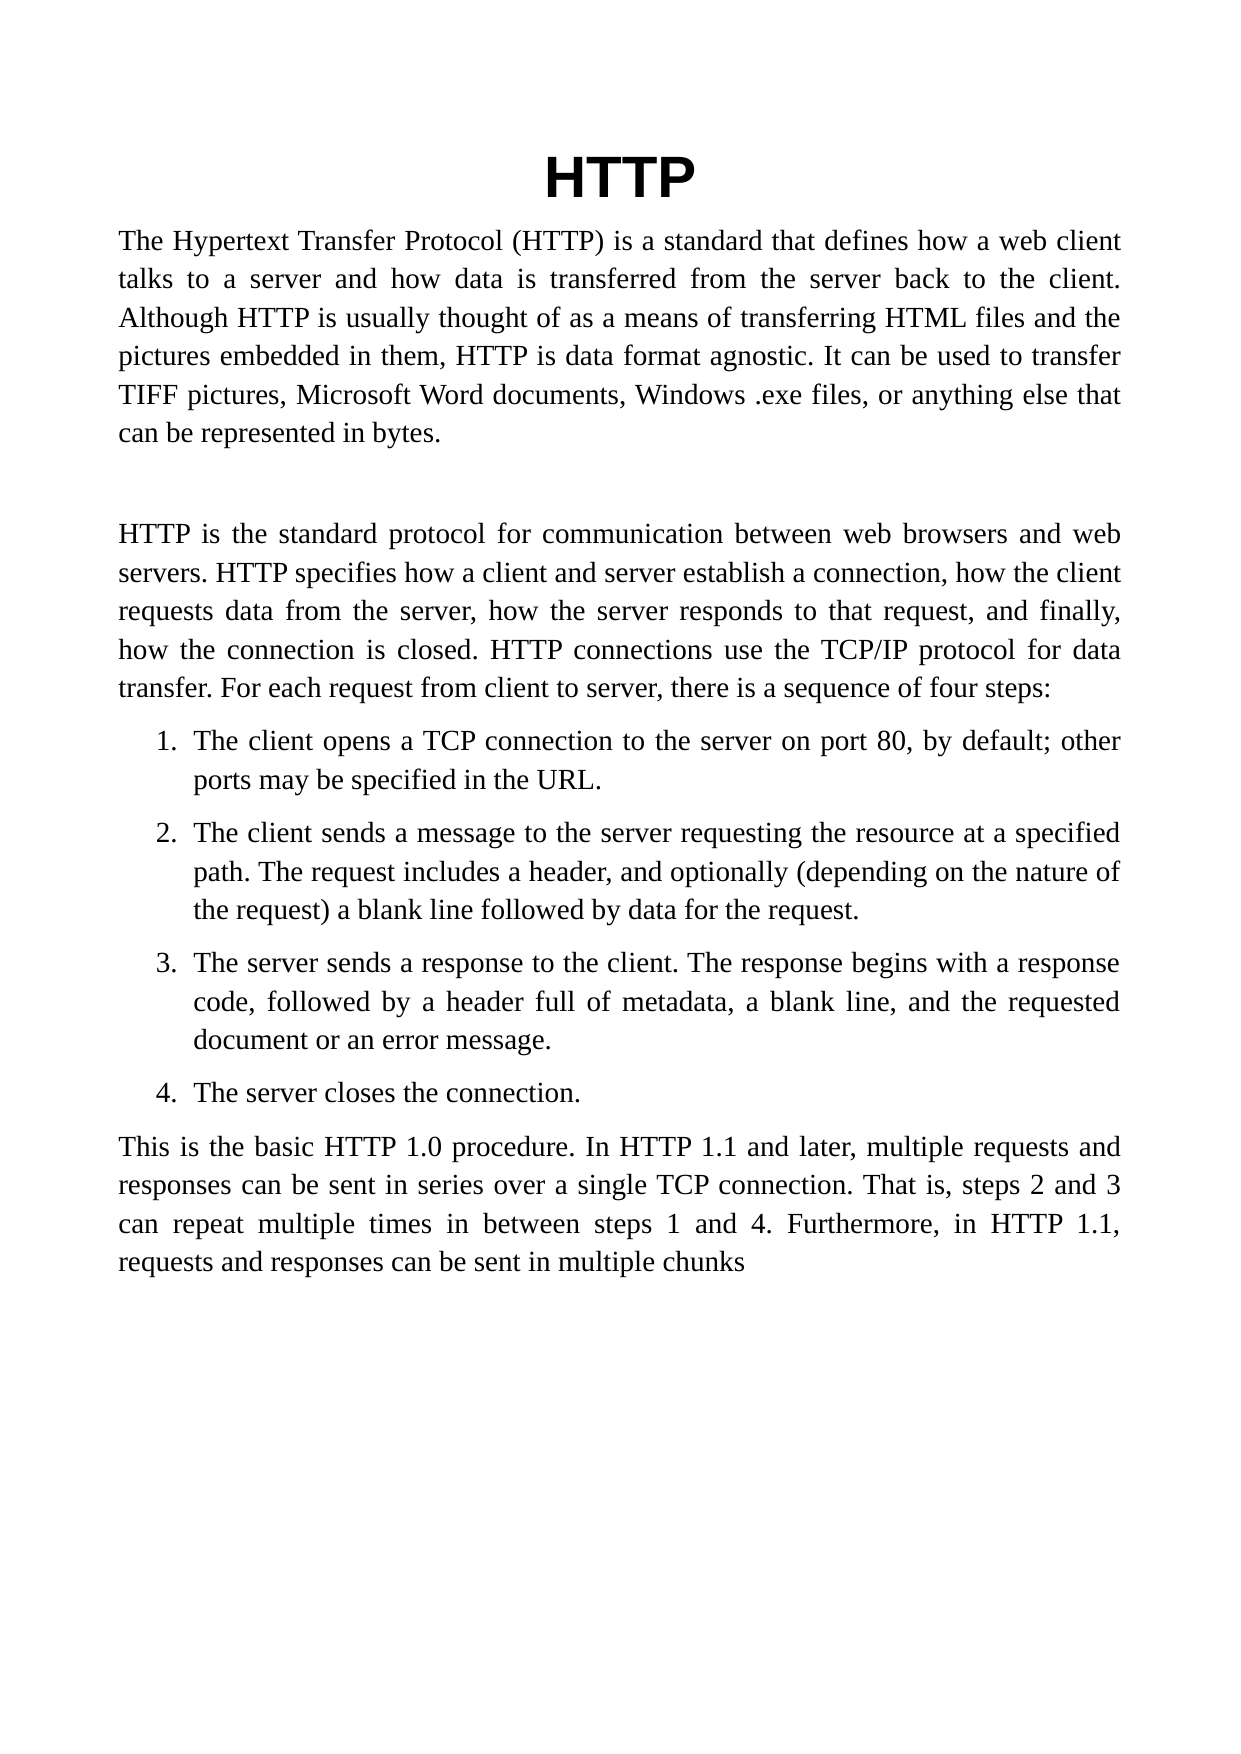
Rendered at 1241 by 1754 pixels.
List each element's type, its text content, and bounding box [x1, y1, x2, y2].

text The Hypertext Transfer Protocol (HTTP) is a standard that defines how a web client talks to a server and how data is transferred from the server back to the client. Although HTTP is usually thought of as a means of transferring HTML files and the pictures embedded in them, HTTP is data format agnostic. It can be used to transfer TIFF pictures, Microsoft Word documents, Windows .exe files, or anything else that can be represented in bytes. [118, 223, 1122, 449]
list The client sends a message to the server requesting the resource at a specified path. The request includes a header, and optionally (depending on the nature of the request) a blank line followed by data for the request. [156, 815, 1122, 926]
text This is the basic HTTP 1.0 procedure. In HTTP 1.1 and later, multiple requests and responses can be sent in series over a single TCP connection. That is, steps 2 and 3 can repeat multiple times in between steps 1 and 4. Furthermore, in HTTP 1.1, requests and responses can be sent in multiple chunks [118, 1129, 1122, 1278]
list The server sends a response to the client. The response begins with a response code, followed by a header full of metadata, a blank line, and the requested document or an error message. [156, 945, 1122, 1056]
list The server closes the connection. [156, 1076, 1122, 1109]
text HTTP is the standard protocol for communication between web browsers and web servers. HTTP specifies how a client and server establish a connection, how the client requests data from the server, how the server responds to that request, and finally, how the connection is closed. HTTP connections use the TCP/IP protocol for data transfer. For each request from client to server, there is a sequence of four steps: [118, 516, 1122, 704]
list The client opens a TCP connection to the server on port 80, by default; other ports may be specified in the URL. [156, 723, 1122, 796]
title HTTP [118, 143, 1122, 210]
